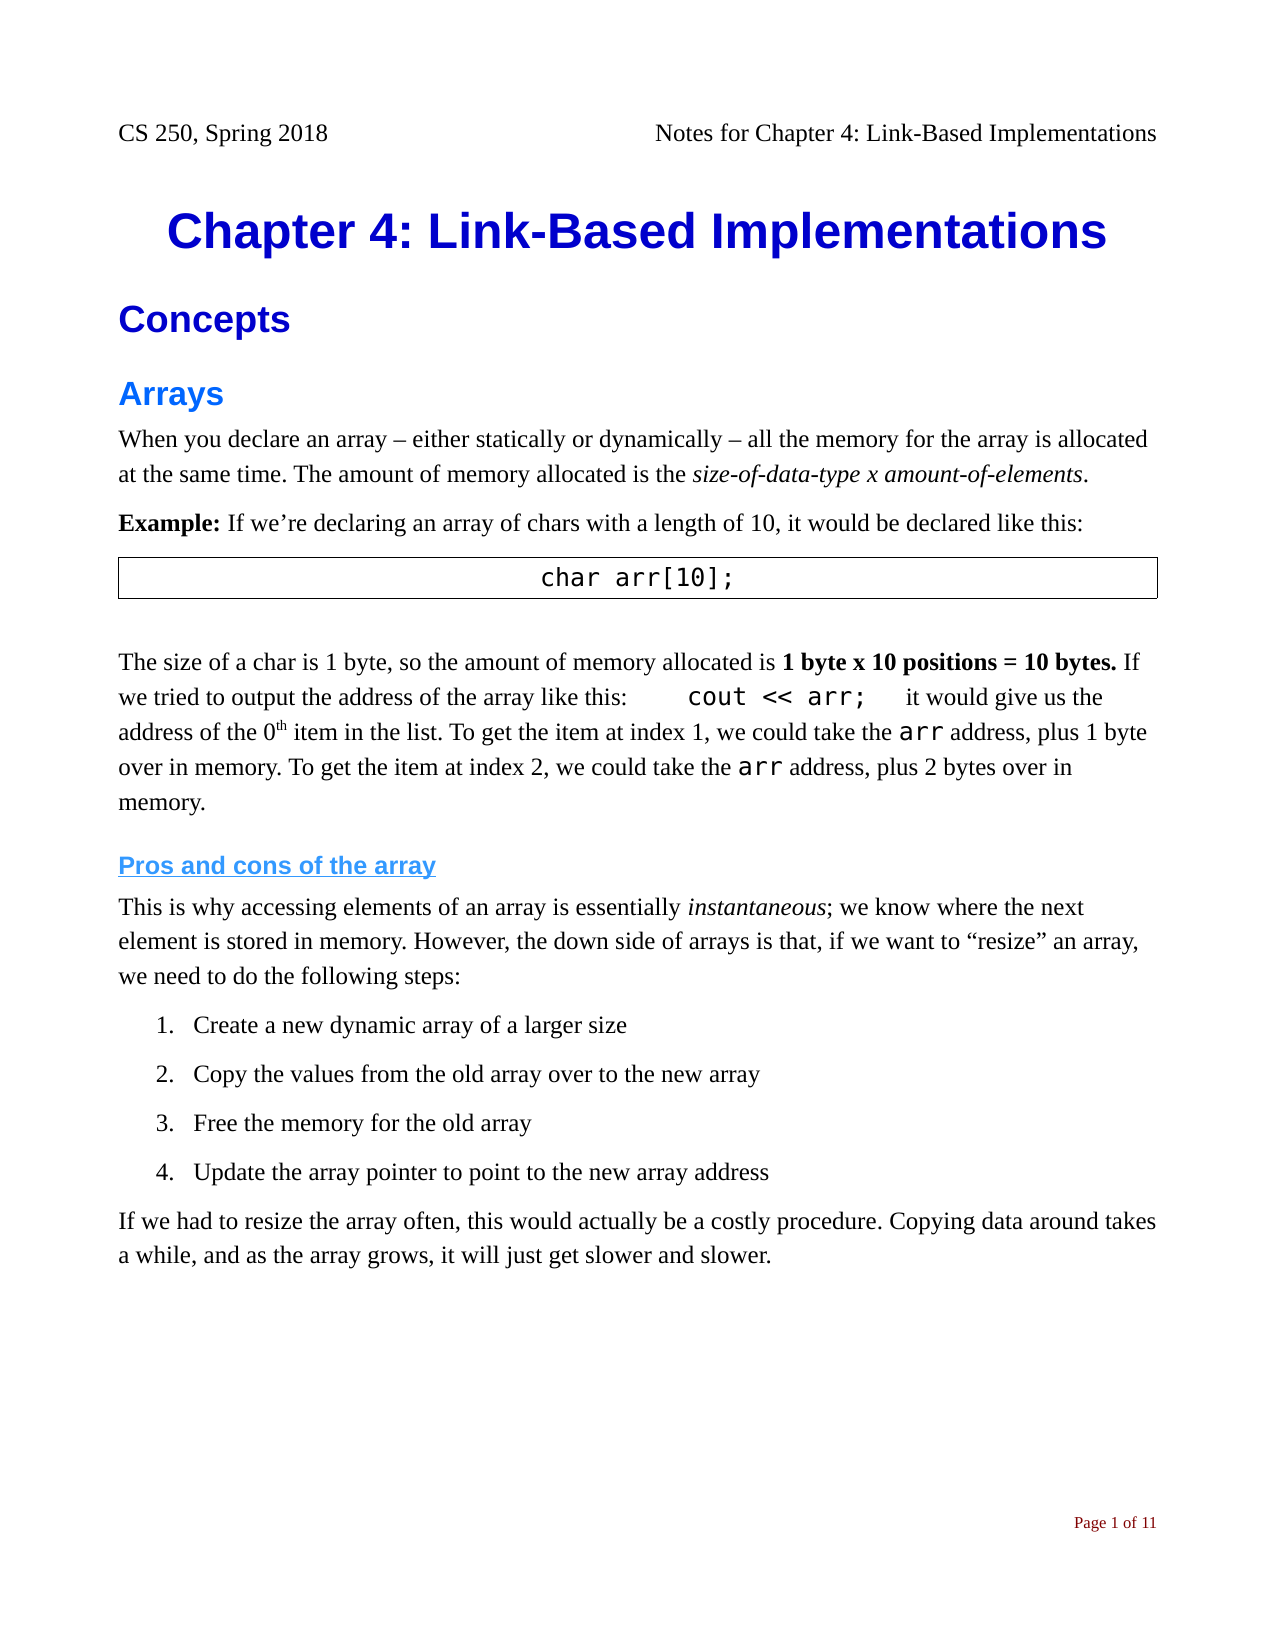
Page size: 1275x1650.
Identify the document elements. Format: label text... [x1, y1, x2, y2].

text This is why accessing elements of an array is essentially instantaneous; we know where the next element is stored in memory. However, the down side of arrays is that, if we want to “resize” an array, we need to do the following steps: [118, 892, 1157, 989]
list Copy the values from the old array over to the new array [156, 1059, 1157, 1088]
title Chapter 4: Link-Based Implementations [118, 201, 1157, 259]
text If we had to resize the array often, this would actually be a costly procedure. Copying data around takes a while, and as the array grows, it will just get slower and slower. [118, 1206, 1157, 1269]
table_header char arr[10]; [119, 558, 1157, 598]
list Create a new dynamic array of a larger size [156, 1010, 1157, 1039]
list Update the array pointer to point to the new array address [156, 1157, 1157, 1186]
subtitle Pros and cons of the array [118, 850, 1157, 879]
subtitle Arrays [118, 373, 1157, 412]
subtitle Concepts [118, 296, 1157, 340]
list Free the memory for the old array [156, 1108, 1157, 1137]
text The size of a char is 1 byte, so the amount of memory allocated is 1 byte x 10 positions = 10 bytes. If we tried to output the address of the array like this: cout << arr; it would give us the address of the 0th item in the list. To get the item at index 1, we could take the arr address, plus 1 byte over in memory. To get the item at index 2, we could take the arr address, plus 2 bytes over in memory. [118, 647, 1157, 816]
text Example: If we’re declaring an array of chars with a length of 10, it would be declared like this: [118, 508, 1157, 537]
text When you declare an array – either statically or dynamically – all the memory for the array is allocated at the same time. The amount of memory allocated is the size-of-data-type x amount-of-elements. [118, 424, 1157, 488]
